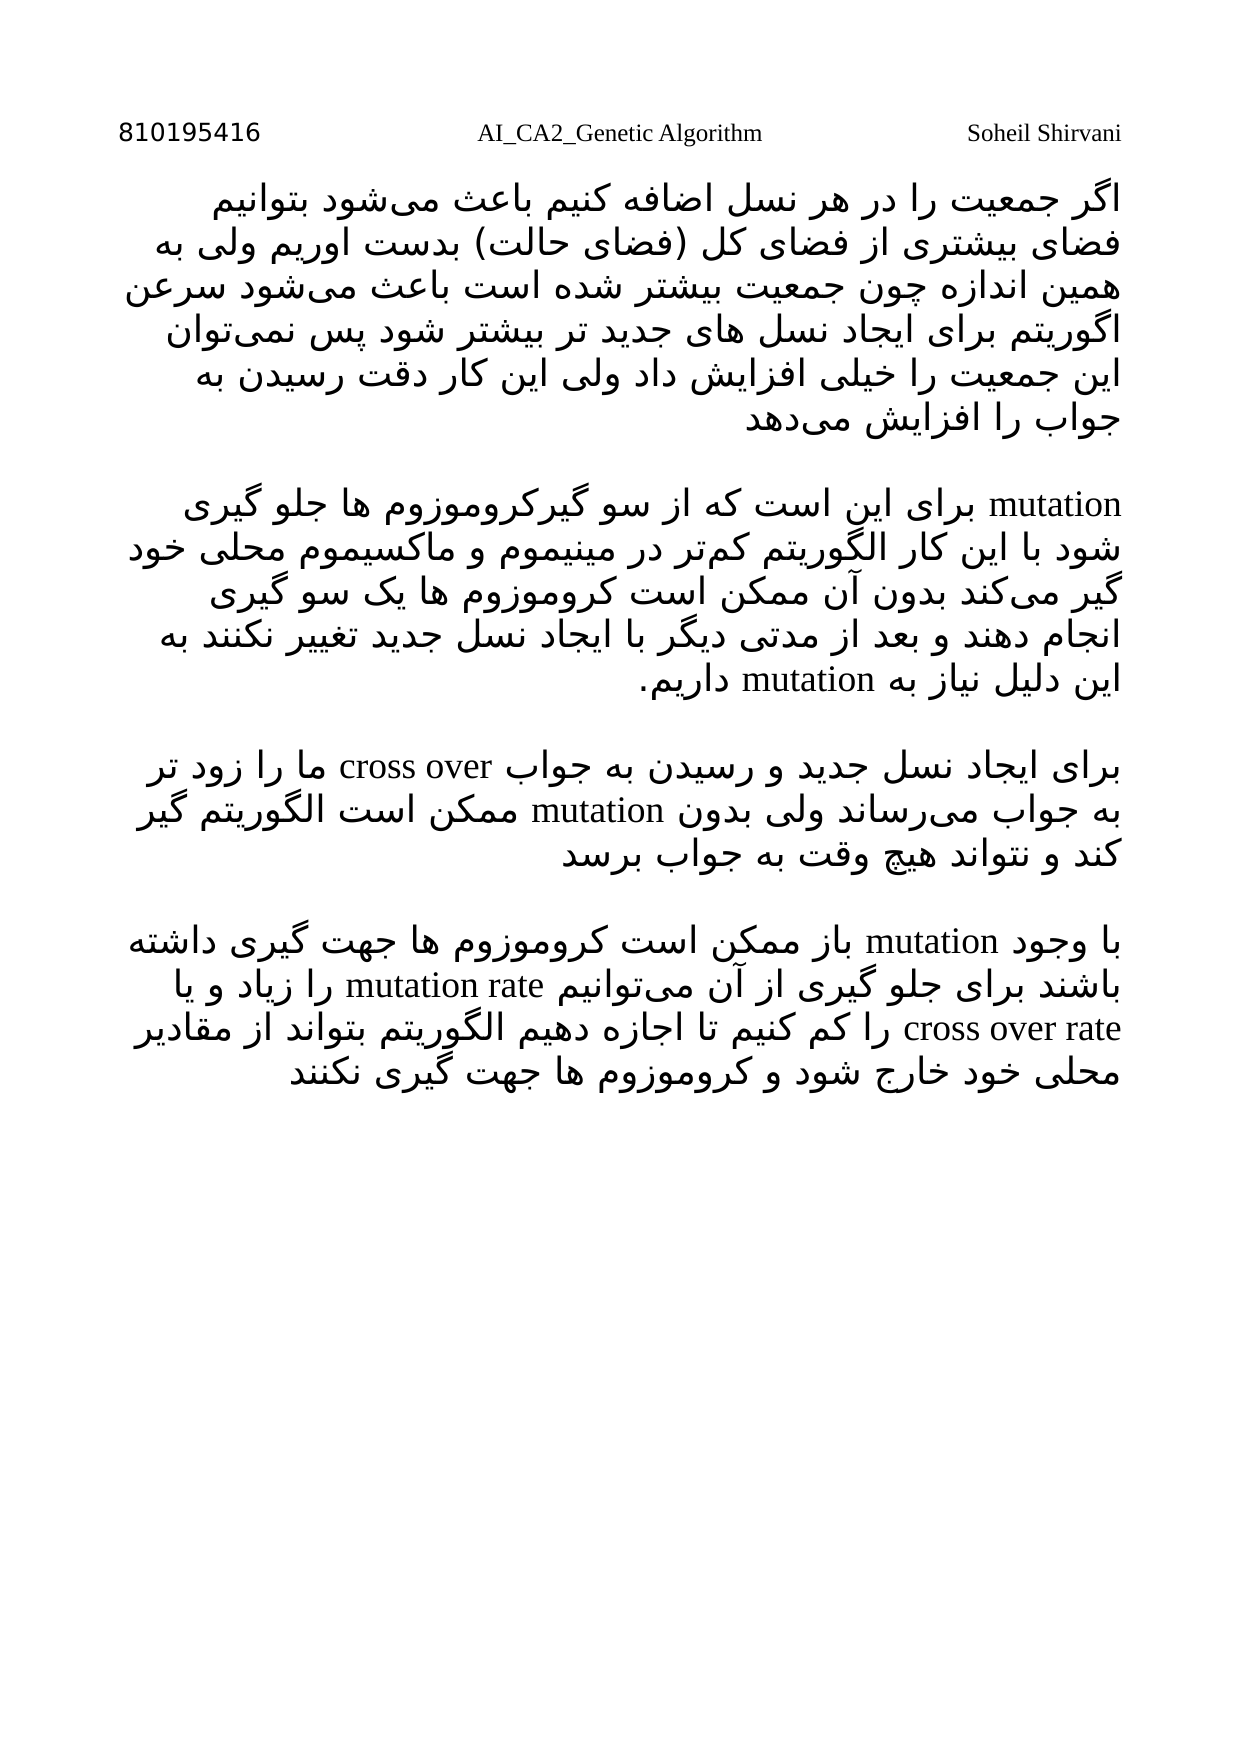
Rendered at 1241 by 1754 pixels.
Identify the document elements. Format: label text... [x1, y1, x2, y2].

text برای ایجاد نسل جدید و رسیدن به جواب cross over ما را زود تر به جواب می‌رساند ولی بدون mutation ممکن است الگوریتم گیر کند و نتواند هیچ وقت به جواب برسد [118, 744, 1122, 875]
text با وجود mutation باز ممکن است کروموزوم ها جهت گیری داشته باشند برای جلو گیری از آن می‌توانیم mutation rate را زیاد و یا cross over rate را کم کنیم تا اجازه دهیم الگوریتم بتواند از مقادیر محلی خود خارج شود و کروموزوم ها جهت گیری نکنند [118, 918, 1122, 1093]
text اگر جمعیت را در هر نسل اضافه کنیم باعث می‌شود بتوانیم فضای بیشتری از فضای کل (فضای حالت) بدست اوریم ولی به همین اندازه چون جمعیت بیشتر شده است باعث می‌شود سرعن اگوریتم برای ایجاد نسل های جدید تر بیشتر شود پس نمی‌توان این جمعیت را خیلی افزایش داد ولی این کار دقت رسیدن به جواب را افزایش می‌دهد [118, 177, 1122, 439]
text mutation برای این است که از سو گیرکروموزوم ها جلو گیری شود با این کار الگوریتم کم‌تر در مینیموم و ماکسیموم محلی خود گیر می‌کند بدون آن ممکن است کروموزوم ها یک سو گیری انجام دهند و بعد از مدتی دیگر با ایجاد نسل جدید تغییر نکنند به این دلیل نیاز به mutation داریم. [118, 482, 1122, 701]
